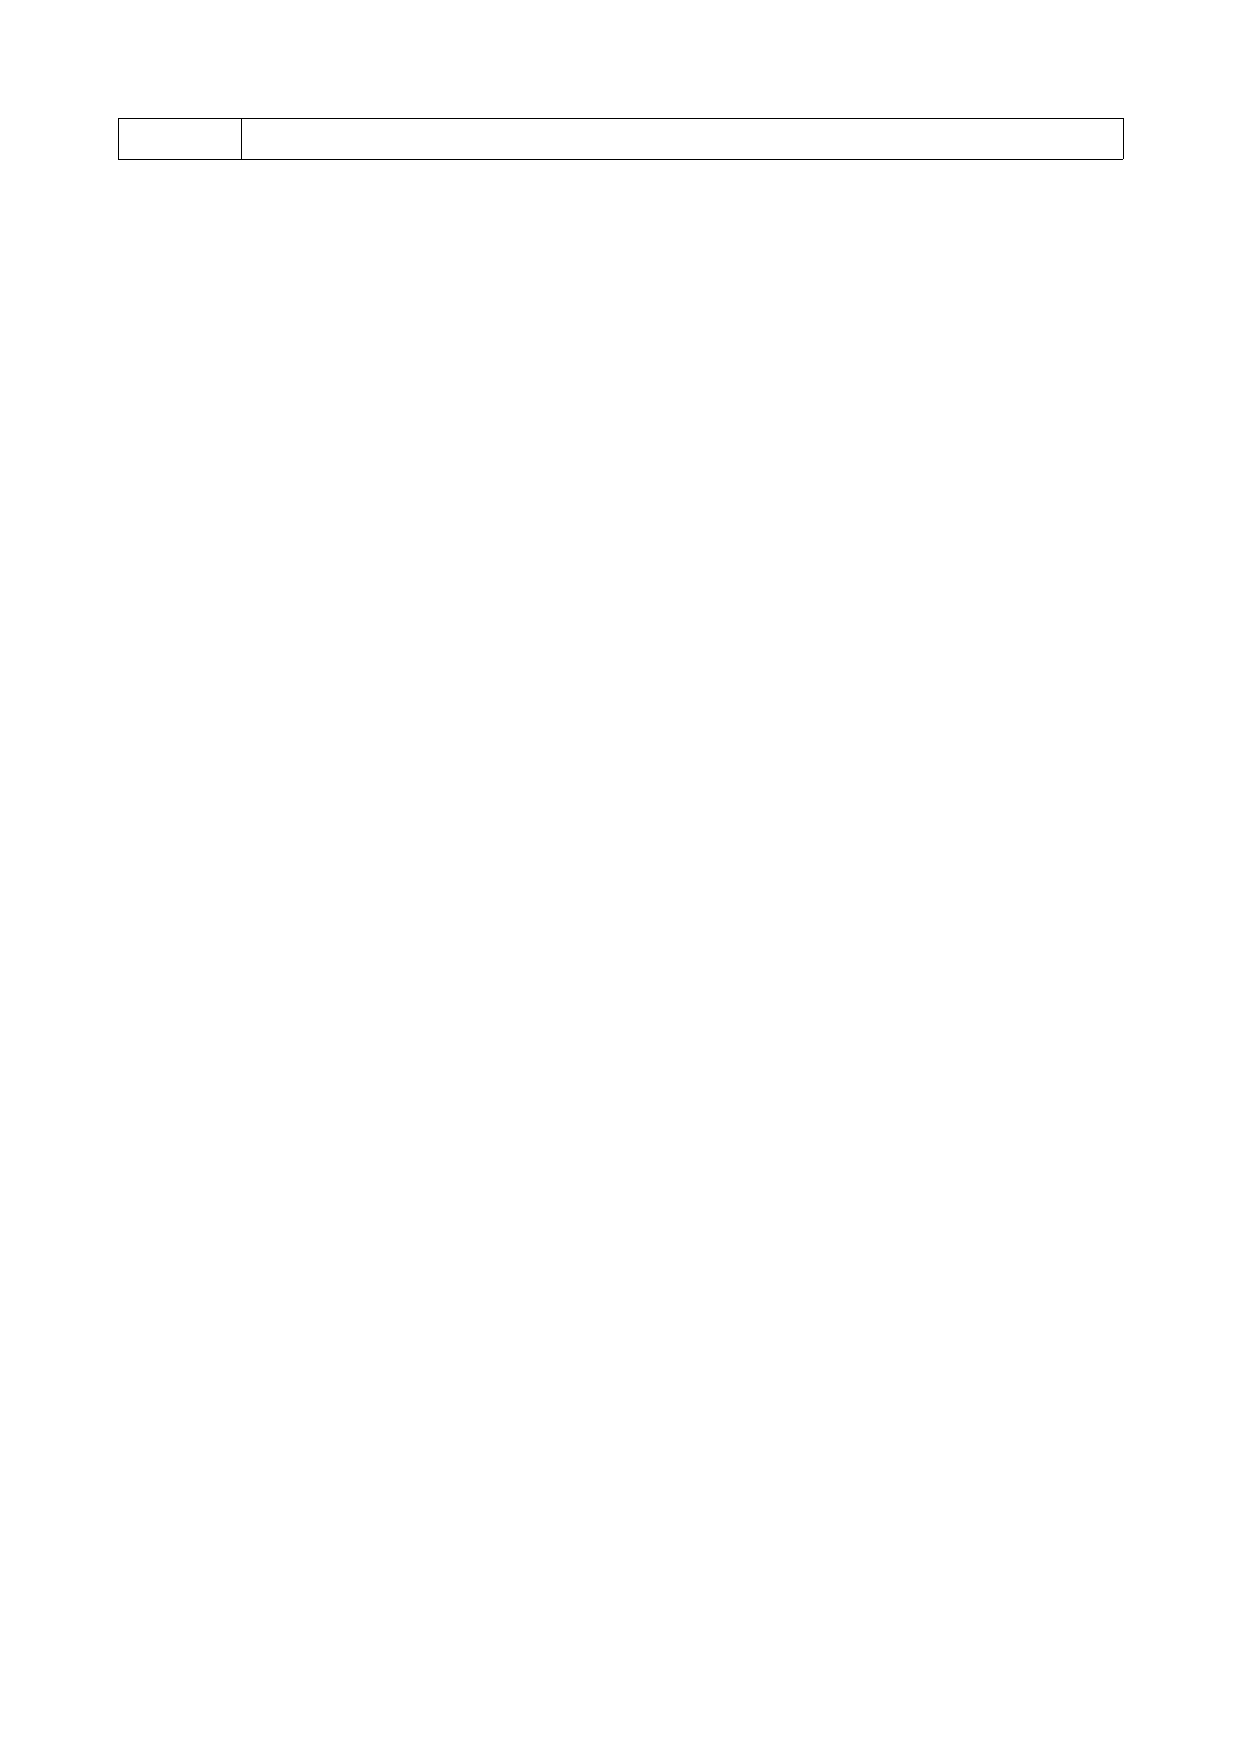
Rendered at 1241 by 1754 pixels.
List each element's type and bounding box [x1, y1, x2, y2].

table_cell [242, 119, 1123, 158]
table_cell [119, 119, 241, 158]
